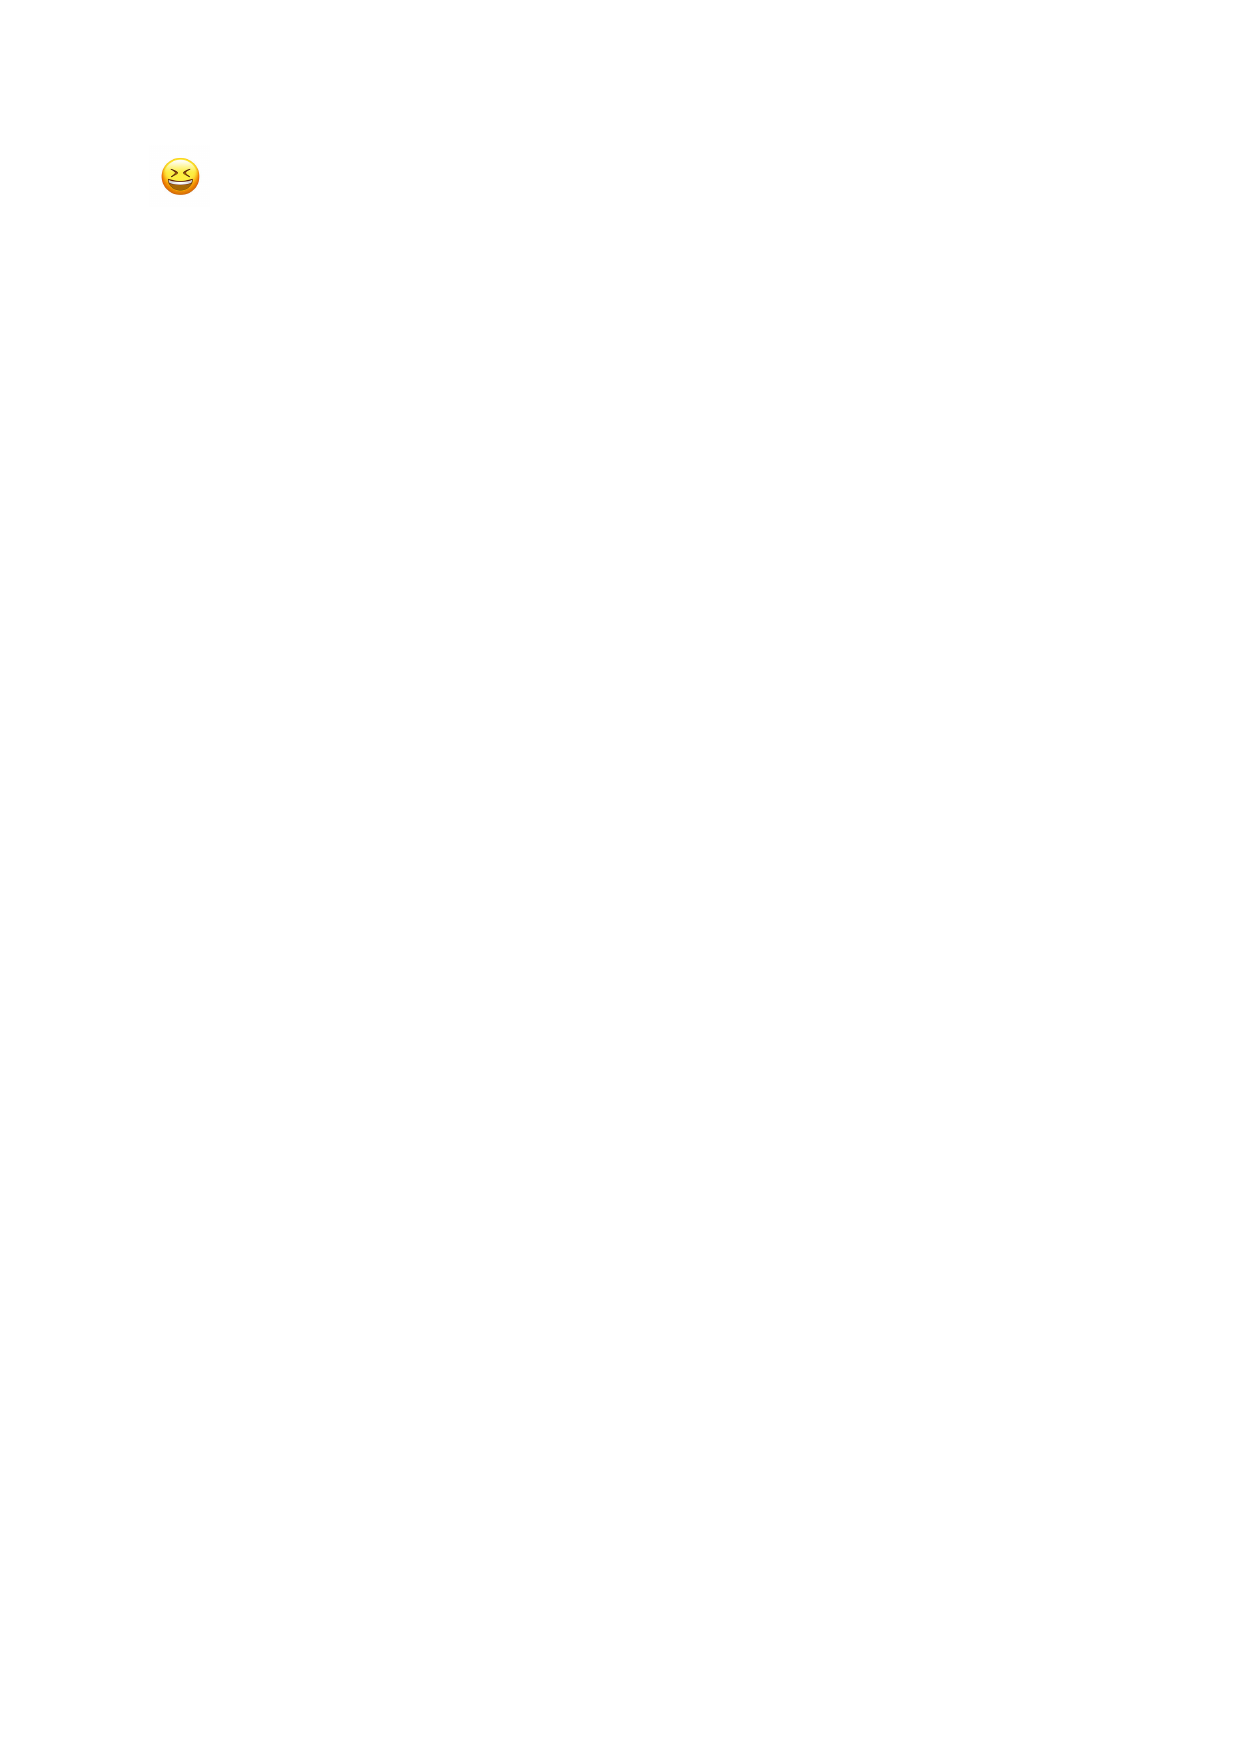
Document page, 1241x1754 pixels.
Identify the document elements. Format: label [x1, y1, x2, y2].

picture [148, 145, 211, 207]
